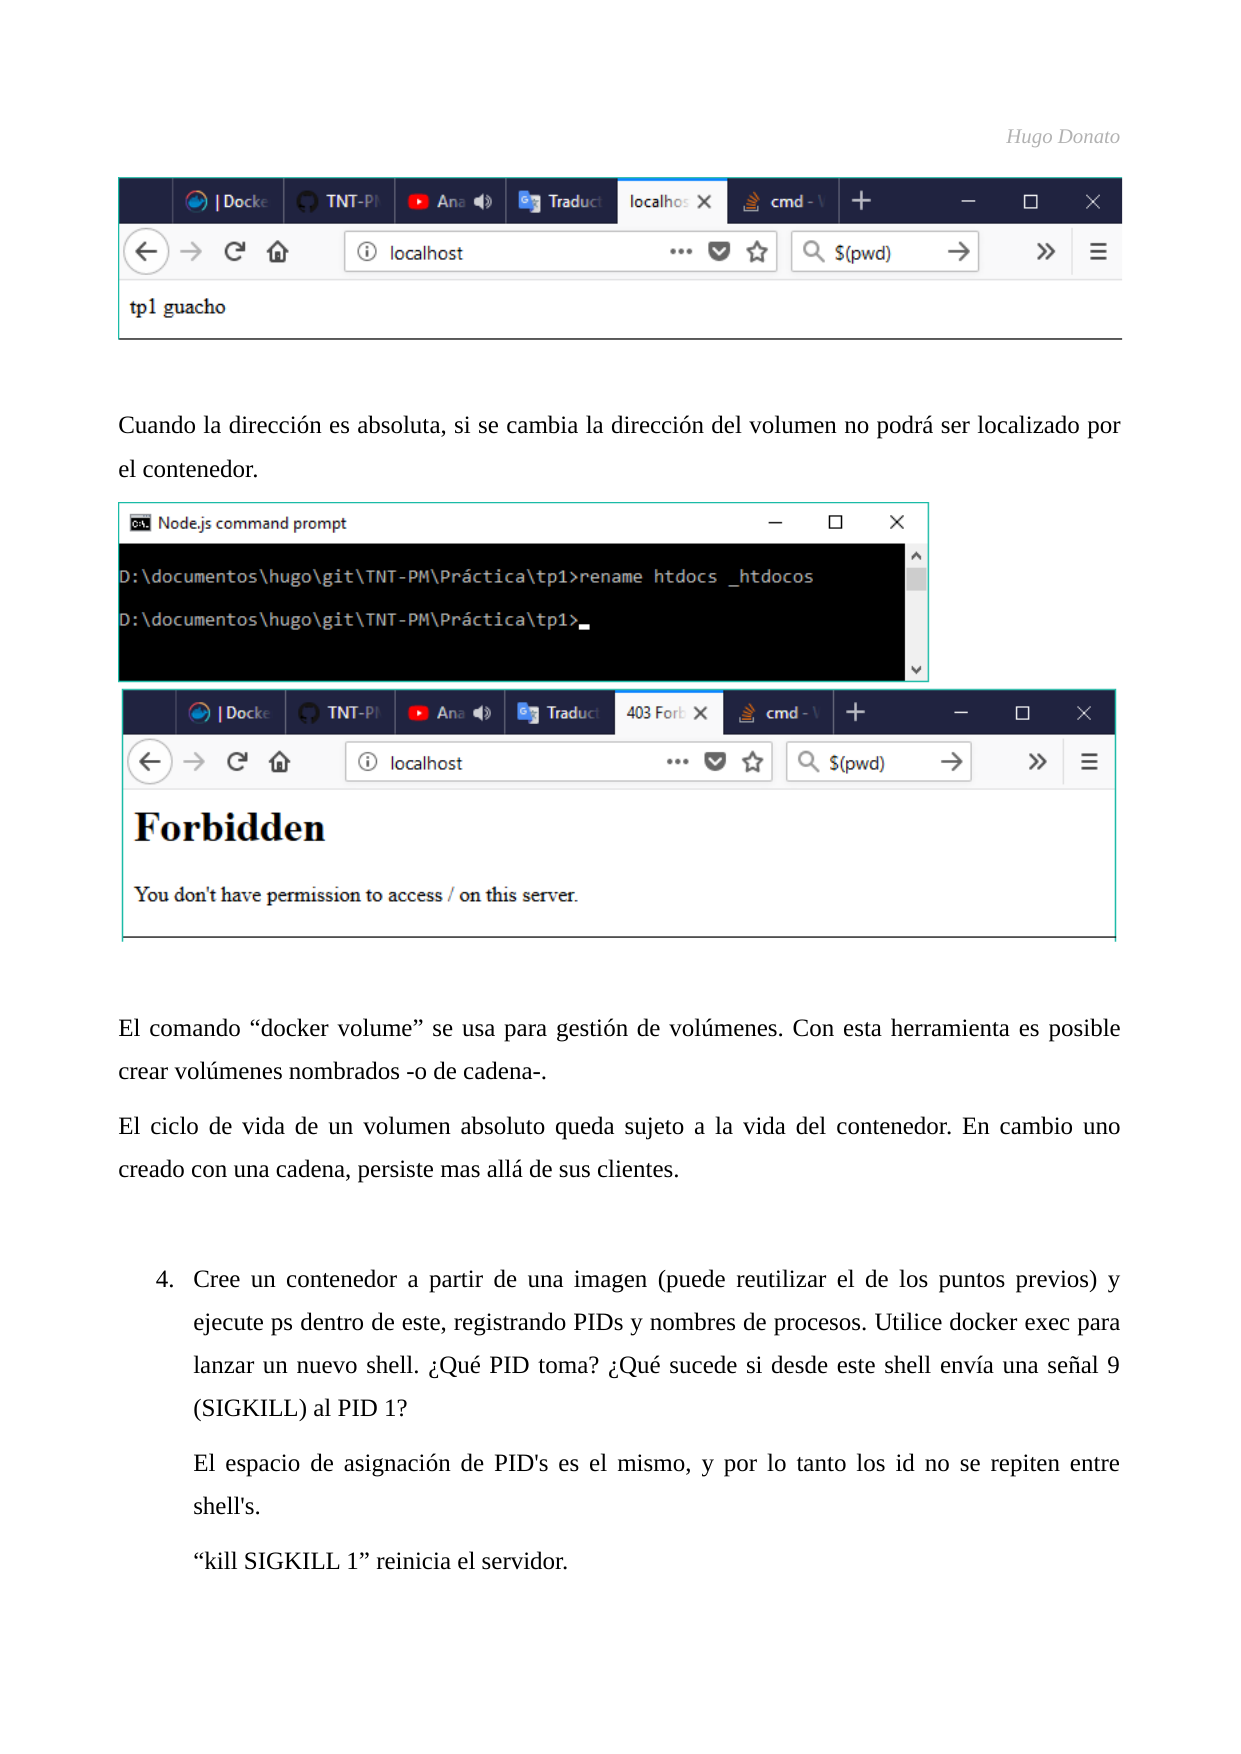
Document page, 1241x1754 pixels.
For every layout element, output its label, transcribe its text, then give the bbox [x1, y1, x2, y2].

list Cree un contenedor a partir de una imagen (puede reutilizar el de los puntos previos) y ejecute ps dentro de este, registrando PIDs y nombres de procesos. Utilice docker exec para lanzar un nuevo shell. ¿Qué PID toma? ¿Qué sucede si desde este shell envía una señal 9 (SIGKILL) al PID 1? [156, 1264, 1122, 1422]
text Cuando la dirección es absoluta, si se cambia la dirección del volumen no podrá ser localizado por el contenedor. [118, 411, 1122, 482]
text El ciclo de vida de un volumen absoluto queda sujeto a la vida del contenedor. En cambio uno creado con una cadena, persiste mas allá de sus clientes. [118, 1111, 1122, 1183]
text El comando “docker volume” se usa para gestión de volúmenes. Con esta herramienta es posible crear volúmenes nombrados -o de cadena-. [118, 1013, 1122, 1084]
list El espacio de asignación de PID's es el mismo, y por lo tanto los id no se repiten entre shell's. [156, 1448, 1122, 1520]
list “kill SIGKILL 1” reinicia el servidor. [156, 1546, 1122, 1575]
